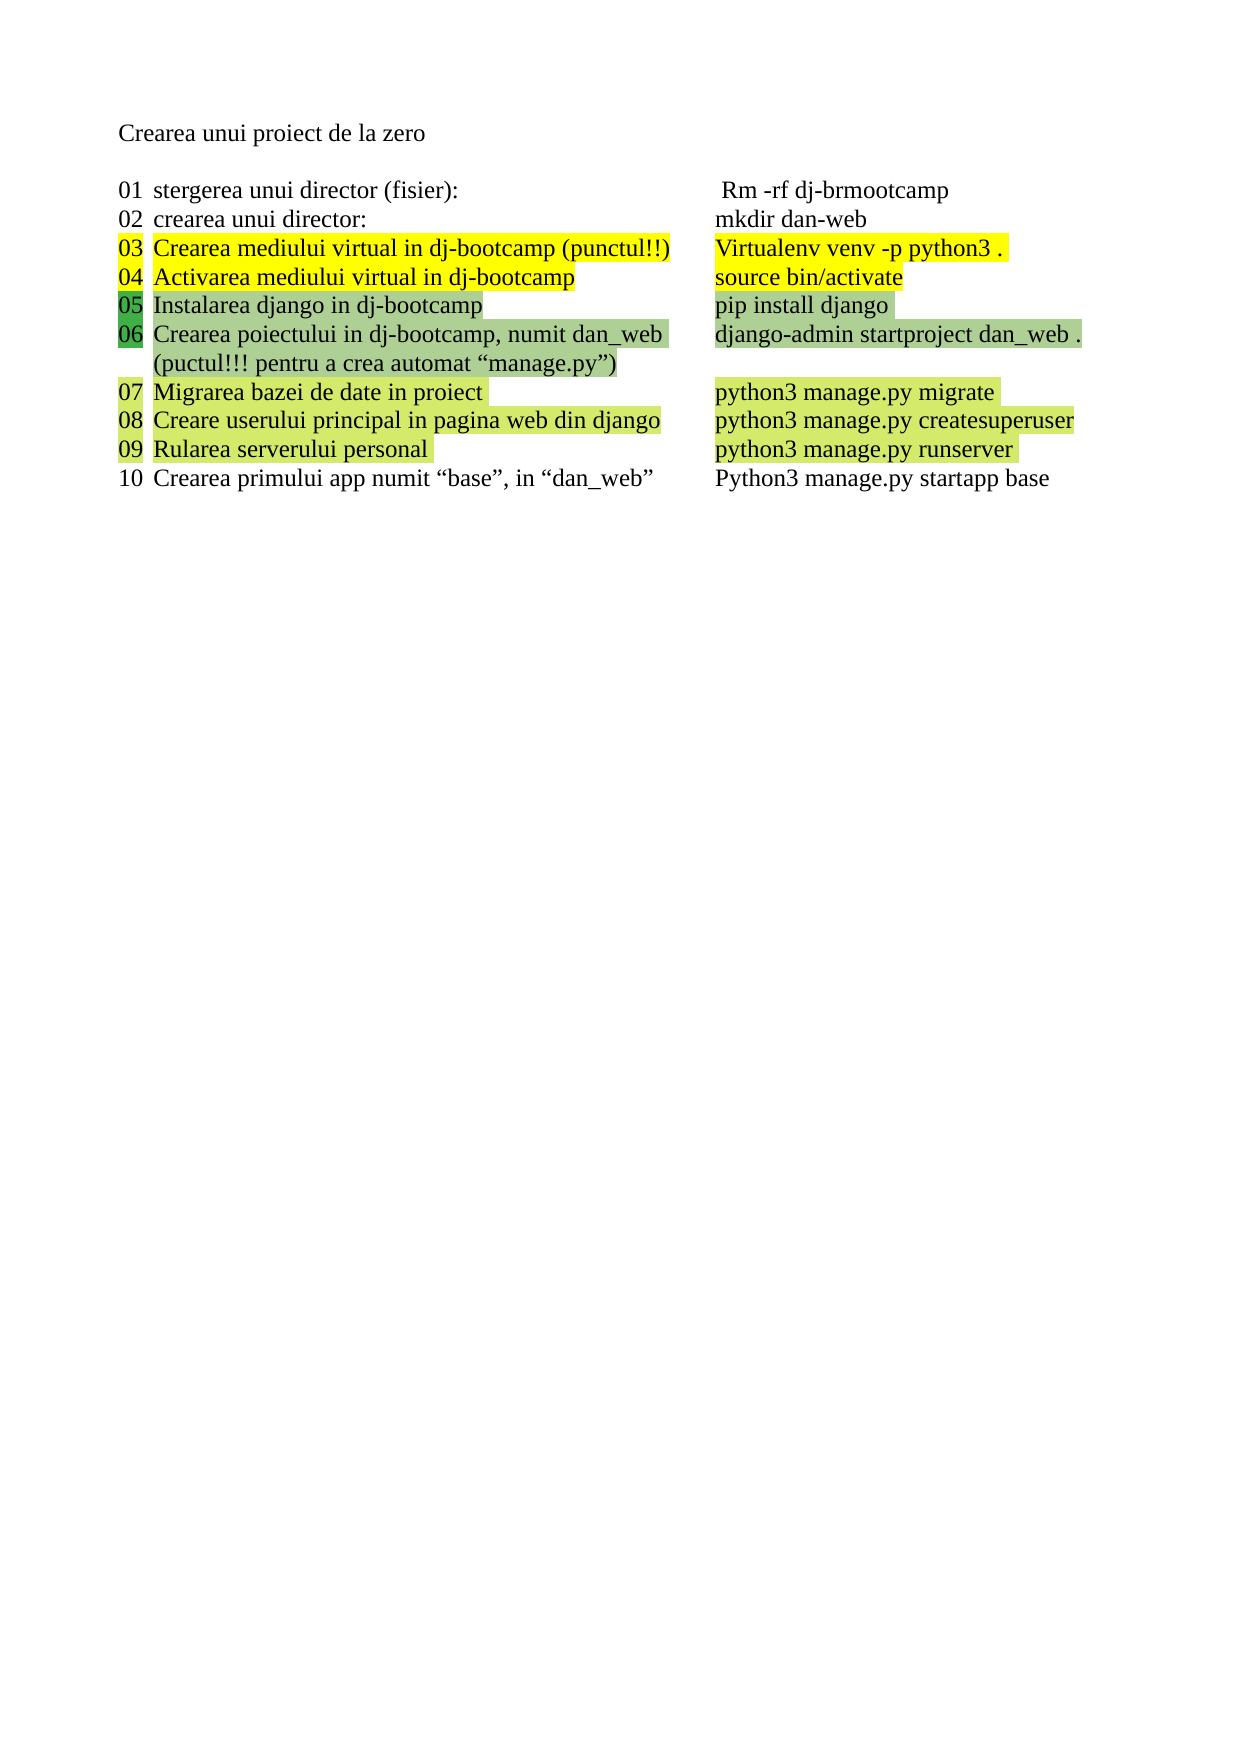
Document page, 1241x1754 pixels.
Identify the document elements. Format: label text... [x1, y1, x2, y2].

table_cell python3 manage.py runserver [715, 434, 1175, 463]
table_cell 06 [118, 319, 153, 377]
table_header 01 [118, 176, 153, 204]
table_cell 05 [118, 291, 153, 319]
table_cell python3 manage.py createsuperuser [715, 406, 1175, 434]
table_cell 07 [118, 377, 153, 406]
table_cell pip install django [715, 291, 1175, 319]
table_cell Migrarea bazei de date in proiect [153, 377, 715, 406]
table_cell 08 [118, 406, 153, 434]
table_cell Creare userului principal in pagina web din django [153, 406, 715, 434]
table_cell Virtualenv venv -p python3 . [715, 233, 1175, 262]
table_header Rm -rf dj-brmootcamp [715, 176, 1175, 204]
table_cell Python3 manage.py startapp base [715, 463, 1175, 492]
table_cell 09 [118, 434, 153, 463]
table_cell Instalarea django in dj-bootcamp [153, 291, 715, 319]
table_cell crearea unui director: [153, 204, 715, 233]
table_cell python3 manage.py migrate [715, 377, 1175, 406]
table_cell Crearea mediului virtual in dj-bootcamp (punctul!!) [153, 233, 715, 262]
table_cell Activarea mediului virtual in dj-bootcamp [153, 262, 715, 291]
table_cell django-admin startproject dan_web . [715, 319, 1175, 377]
table_cell Crearea poiectului in dj-bootcamp, numit dan_web (puctul!!! pentru a crea automat “manage.py”) [153, 319, 715, 377]
table_cell source bin/activate [715, 262, 1175, 291]
table_cell 10 [118, 463, 153, 492]
table_cell Rularea serverului personal [153, 434, 715, 463]
table_cell mkdir dan-web [715, 204, 1175, 233]
text Crearea unui proiect de la zero [118, 118, 1122, 147]
table_cell 02 [118, 204, 153, 233]
table_cell Crearea primului app numit “base”, in “dan_web” [153, 463, 715, 492]
table_cell 04 [118, 262, 153, 291]
table_header stergerea unui director (fisier): [153, 176, 715, 204]
table_cell 03 [118, 233, 153, 262]
